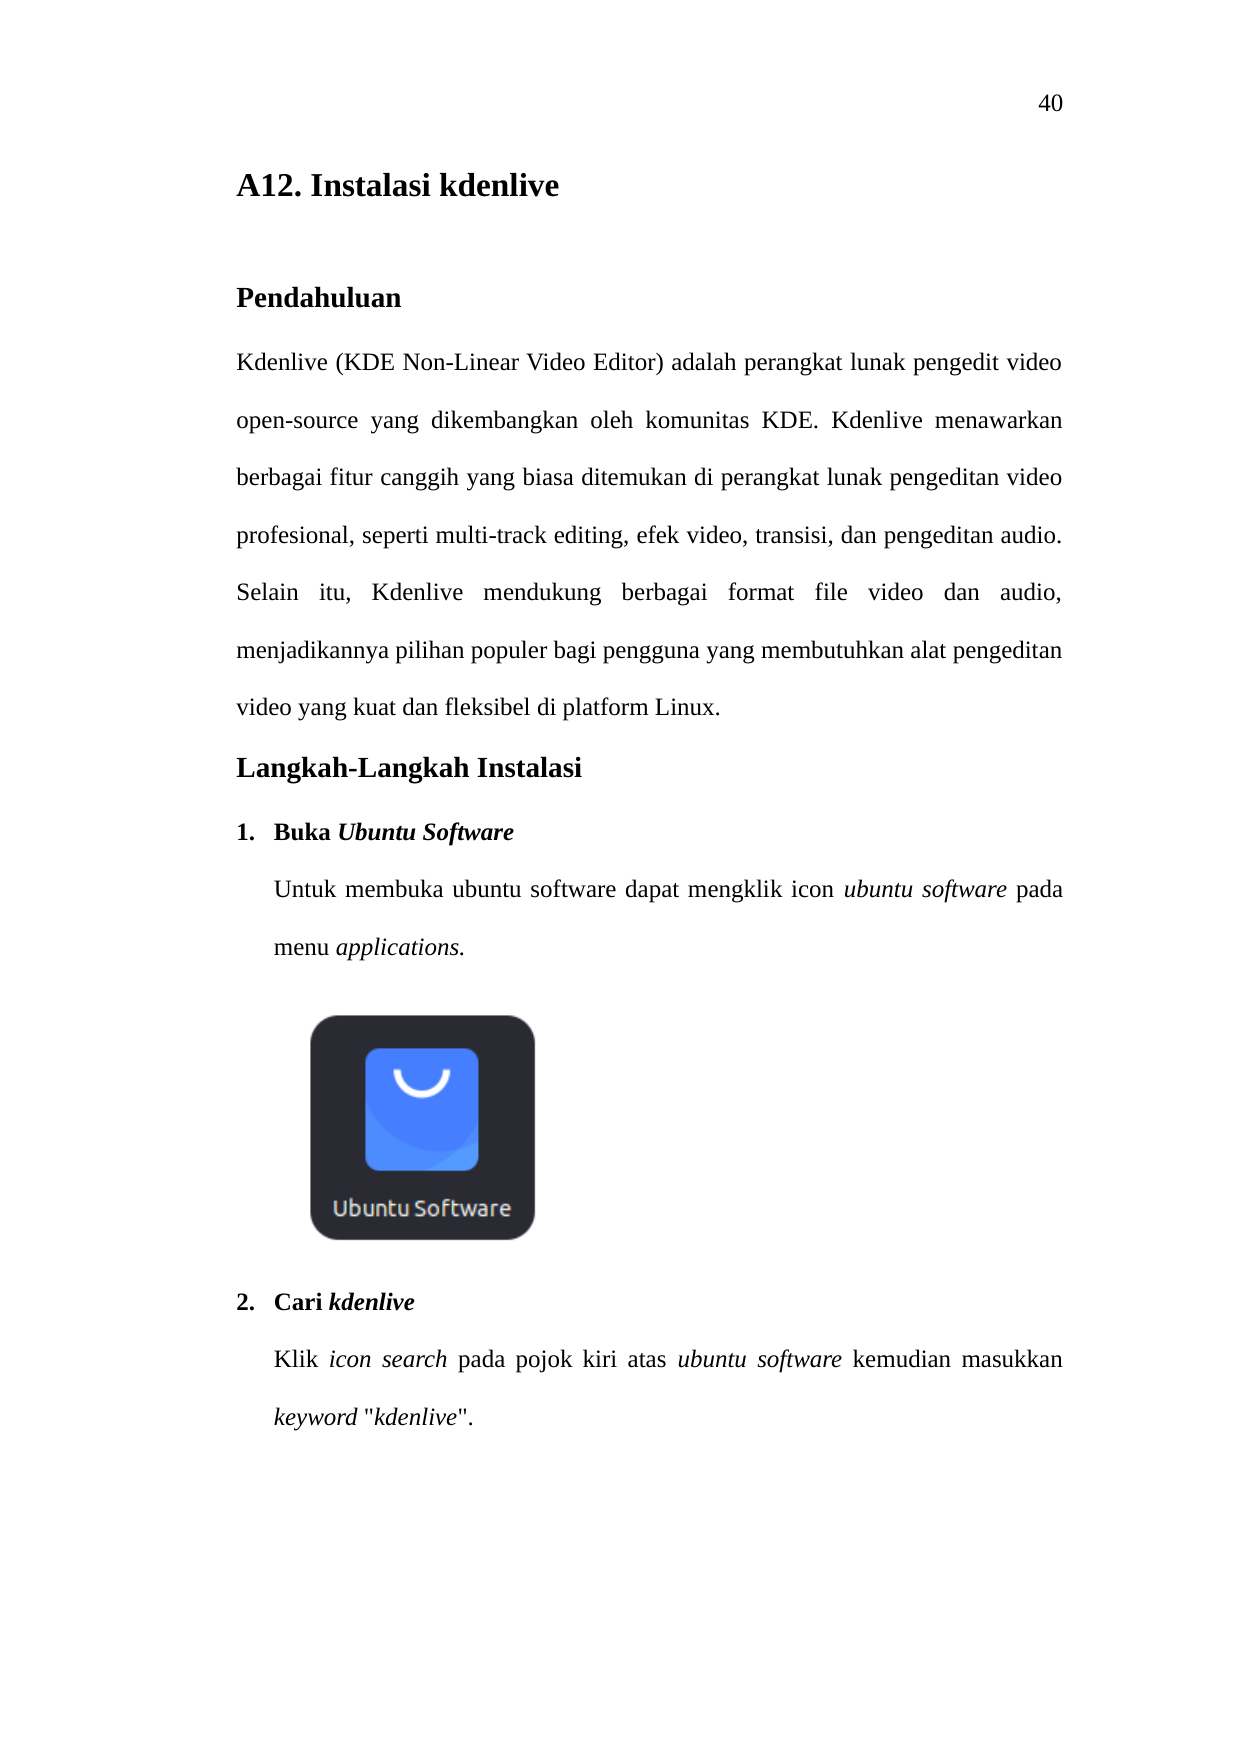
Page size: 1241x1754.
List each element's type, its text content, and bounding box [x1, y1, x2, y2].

list Untuk membuka ubuntu software dapat mengklik icon ubuntu software pada menu applications. [236, 874, 1063, 961]
list Buka Ubuntu Software [236, 817, 1063, 846]
text Pendahuluan [236, 280, 1063, 314]
list Klik icon search pada pojok kiri atas ubuntu software kemudian masukkan keyword "kdenlive". [236, 1344, 1063, 1431]
picture [273, 989, 576, 1259]
text Langkah-Langkah Instalasi [236, 750, 1063, 783]
text A12. Instalasi kdenlive [236, 165, 1063, 204]
text Kdenlive (KDE Non-Linear Video Editor) adalah perangkat lunak pengedit video open-source yang dikembangkan oleh komunitas KDE. Kdenlive menawarkan berbagai fitur canggih yang biasa ditemukan di perangkat lunak pengeditan video profesional, seperti multi-track editing, efek video, transisi, dan pengeditan audio. Selain itu, Kdenlive mendukung berbagai format file video dan audio, menjadikannya pilihan populer bagi pengguna yang membutuhkan alat pengeditan video yang kuat dan fleksibel di platform Linux. [236, 347, 1063, 721]
list Cari kdenlive [236, 1287, 1063, 1316]
